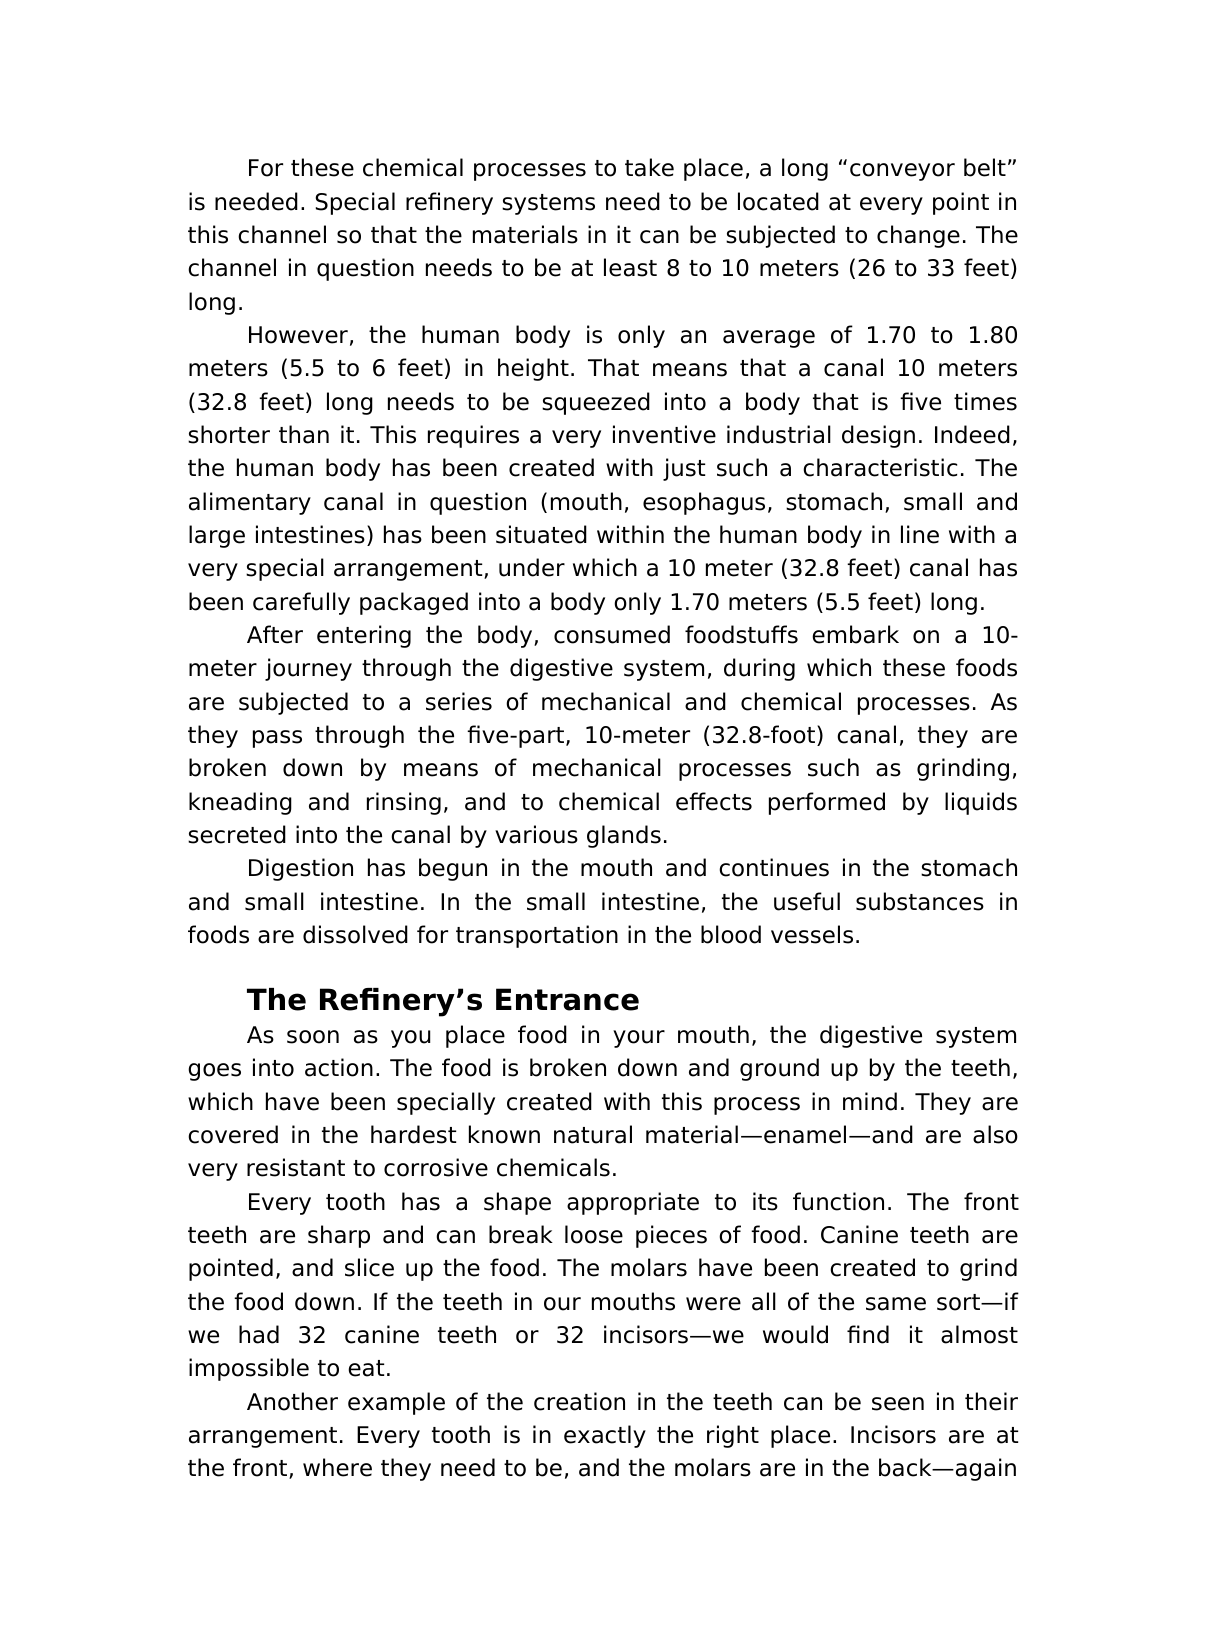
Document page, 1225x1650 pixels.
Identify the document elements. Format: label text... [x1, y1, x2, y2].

text For these chemical processes to take place, a long “conveyor belt” is needed. Special refinery systems need to be located at every point in this channel so that the materials in it can be subjected to change. The channel in question needs to be at least 8 to 10 meters (26 to 33 feet) long. [187, 150, 1020, 317]
text Every tooth has a shape appropriate to its function. The front teeth are sharp and can break loose pieces of food. Canine teeth are pointed, and slice up the food. The molars have been created to grind the food down. If the teeth in our mouths were all of the same sort—if we had 32 canine teeth or 32 incisors—we would find it almost impossible to eat. [187, 1183, 1020, 1383]
text Digestion has begun in the mouth and continues in the stomach and small intestine. In the small intestine, the useful substances in foods are dissolved for transportation in the blood vessels. [187, 850, 1020, 950]
text After entering the body, consumed foodstuffs embark on a 10- meter journey through the digestive system, during which these foods are subjected to a series of mechanical and chemical processes. As they pass through the five-part, 10-meter (32.8-foot) canal, they are broken down by means of mechanical processes such as grinding, kneading and rinsing, and to chemical effects performed by liquids secreted into the canal by various glands. [187, 617, 1020, 850]
text Another example of the creation in the teeth can be seen in their arrangement. Every tooth is in exactly the right place. Incisors are at the front, where they need to be, and the molars are in the back—again [187, 1383, 1020, 1483]
text The Refinery’s Entrance [187, 983, 1020, 1017]
text However, the human body is only an average of 1.70 to 1.80 meters (5.5 to 6 feet) in height. That means that a canal 10 meters (32.8 feet) long needs to be squeezed into a body that is five times shorter than it. This requires a very inventive industrial design. Indeed, the human body has been created with just such a characteristic. The alimentary canal in question (mouth, esophagus, stomach, small and large intestines) has been situated within the human body in line with a very special arrangement, under which a 10 meter (32.8 feet) canal has been carefully packaged into a body only 1.70 meters (5.5 feet) long. [187, 317, 1020, 617]
text As soon as you place food in your mouth, the digestive system goes into action. The food is broken down and ground up by the teeth, which have been specially created with this process in mind. They are covered in the hardest known natural material—enamel—and are also very resistant to corrosive chemicals. [187, 1017, 1020, 1183]
